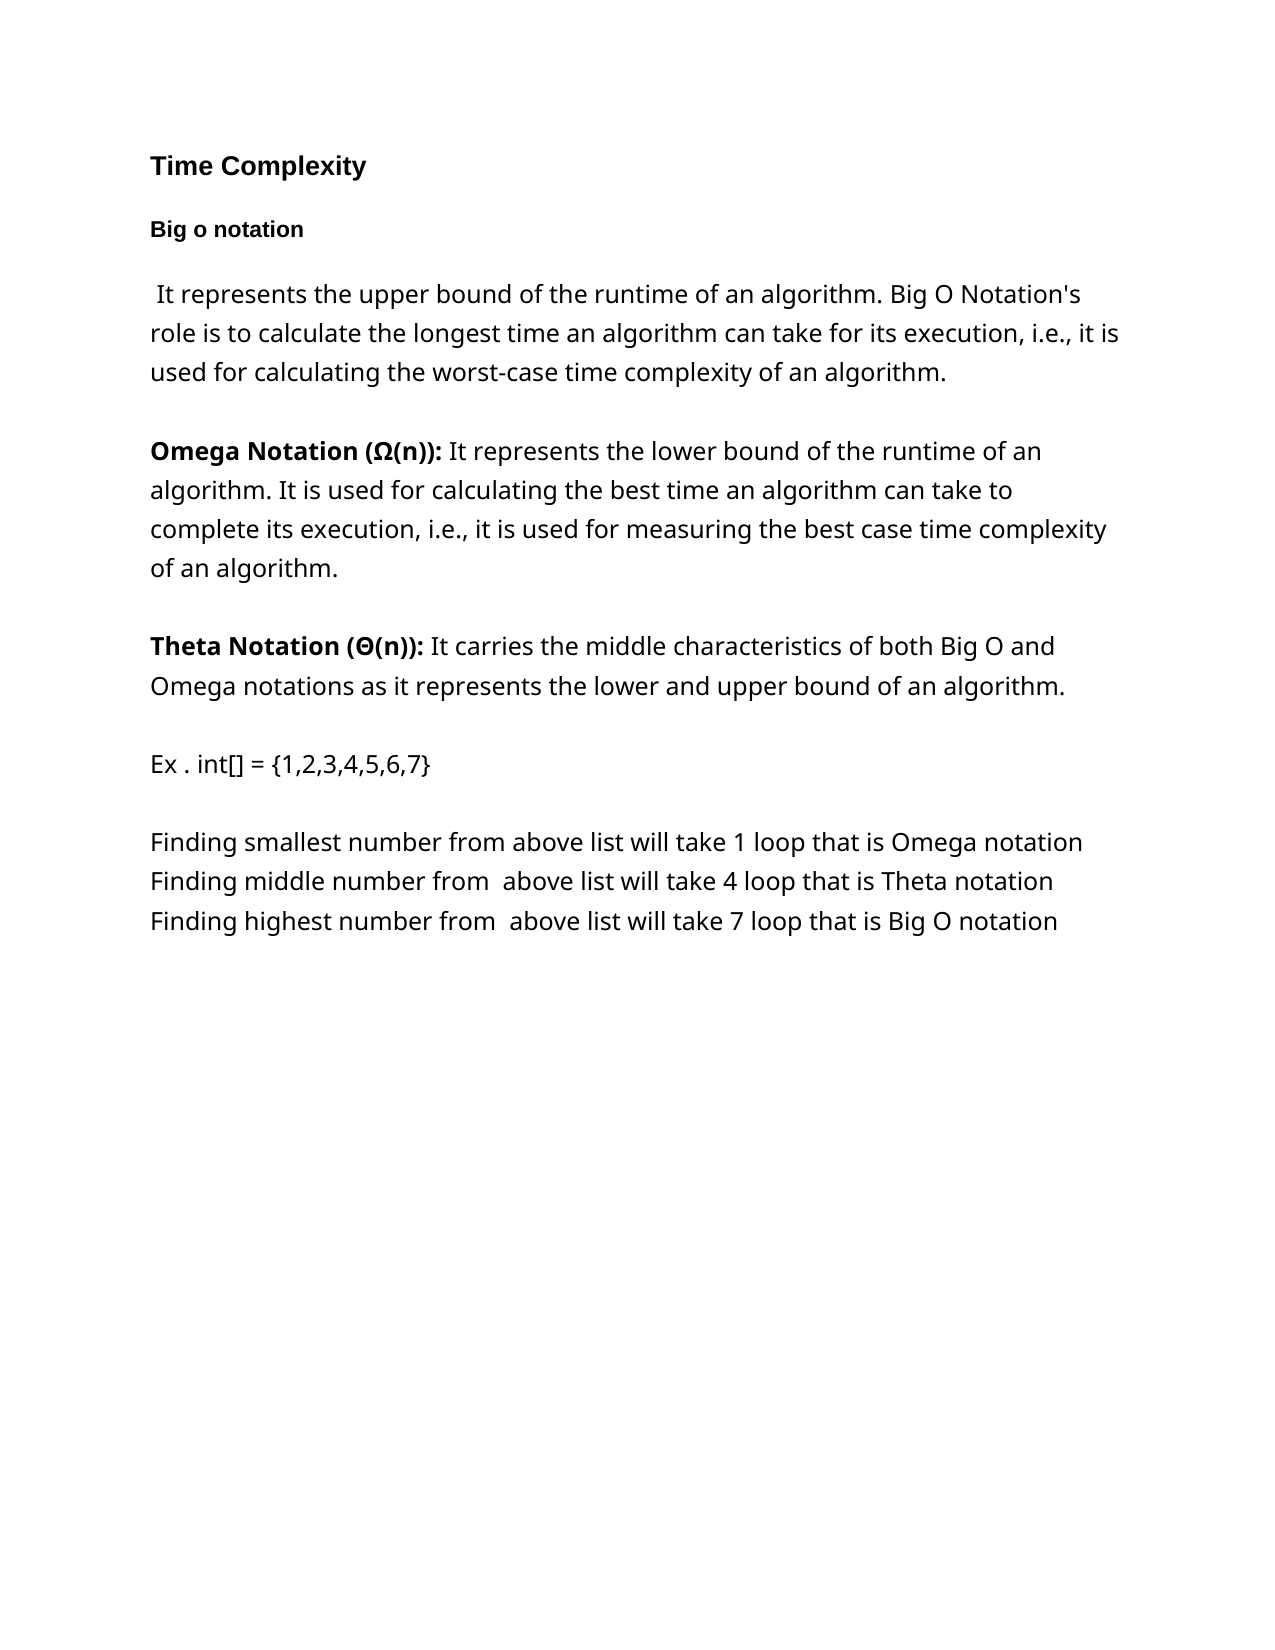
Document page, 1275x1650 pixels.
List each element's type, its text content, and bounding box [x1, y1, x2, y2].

text It represents the upper bound of the runtime of an algorithm. Big O Notation's role is to calculate the longest time an algorithm can take for its execution, i.e., it is used for calculating the worst-case time complexity of an algorithm. [150, 277, 1125, 389]
text Big o notation [150, 216, 1125, 242]
text Finding smallest number from above list will take 1 loop that is Omega notation [150, 825, 1125, 859]
text Theta Notation (Θ(n)): It carries the middle characteristics of both Big O and Omega notations as it represents the lower and upper bound of an algorithm. [150, 629, 1125, 702]
text Ex . int[] = {1,2,3,4,5,6,7} [150, 747, 1125, 781]
text Finding middle number from above list will take 4 loop that is Theta notation [150, 864, 1125, 898]
text Omega Notation (Ω(n)): It represents the lower bound of the runtime of an algorithm. It is used for calculating the best time an algorithm can take to complete its execution, i.e., it is used for measuring the best case time complexity of an algorithm. [150, 433, 1125, 585]
text Finding highest number from above list will take 7 loop that is Big O notation [150, 903, 1125, 937]
text Time Complexity [150, 150, 1125, 181]
